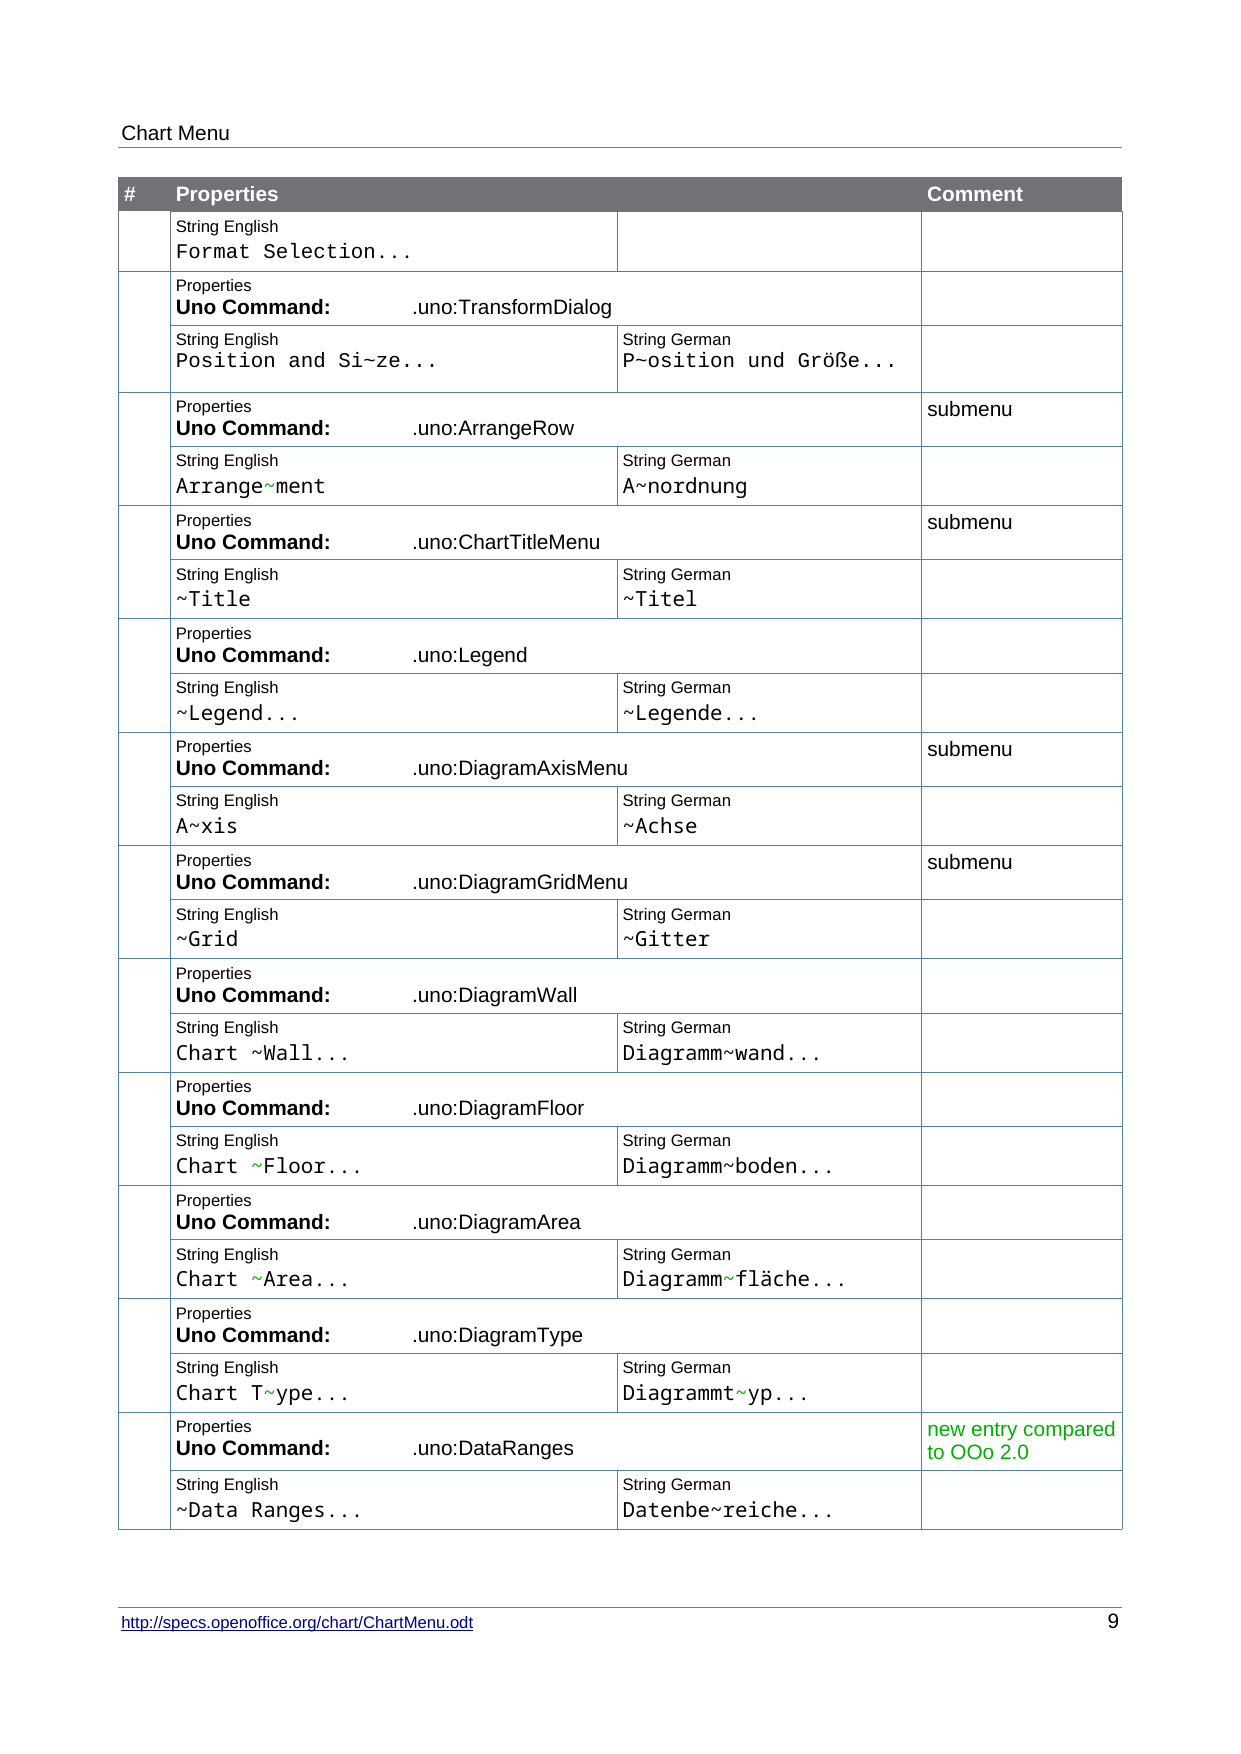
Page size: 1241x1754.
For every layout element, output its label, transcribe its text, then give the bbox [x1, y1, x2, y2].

table_cell String English ~Grid [171, 900, 617, 958]
table_header [922, 1299, 1122, 1353]
table_header Comment [921, 177, 1122, 211]
table_cell String English ~Legend... [171, 674, 617, 732]
table_cell <#> [119, 272, 170, 392]
table_cell [922, 1127, 1122, 1185]
table_cell String German Diagramm~fläche... [618, 1240, 921, 1298]
table_cell [922, 674, 1122, 732]
table_header Properties Uno Command: .uno:DiagramFloor [171, 1073, 921, 1126]
table_cell [922, 1014, 1122, 1072]
table_header Properties Uno Command: .uno:ChartTitleMenu [171, 506, 921, 559]
table_cell String English A~xis [171, 787, 617, 845]
table_cell <#> [119, 733, 170, 845]
table_header submenu [922, 393, 1122, 446]
table_cell String English ~Title [171, 560, 617, 618]
table_cell String German ~Gitter [618, 900, 921, 958]
table_cell [922, 787, 1122, 845]
table_cell <#> [119, 1299, 170, 1412]
table_header submenu [922, 846, 1122, 899]
table_header [922, 272, 1122, 325]
table_cell <#> [119, 1186, 170, 1298]
table_cell <#> [119, 506, 170, 618]
table_cell String English Chart ~Floor... [171, 1127, 617, 1185]
table_header [922, 1073, 1122, 1126]
table_cell String English Chart ~Wall... [171, 1014, 617, 1072]
table_cell [618, 212, 921, 271]
table_header Properties Uno Command: .uno:ArrangeRow [171, 393, 921, 446]
table_cell String English Format Selection... [171, 212, 617, 271]
table_header Properties Uno Command: .uno:DiagramWall [171, 959, 921, 1013]
table_header Properties Uno Command: .uno:DiagramType [171, 1299, 921, 1353]
table_cell <#> [119, 1413, 170, 1529]
table_cell String German ~Legende... [618, 674, 921, 732]
table_cell [922, 1471, 1122, 1529]
table_cell String German Datenbe~reiche... [618, 1471, 921, 1529]
table_header Properties Uno Command: .uno:DataRanges [171, 1413, 921, 1470]
table_cell <#> [119, 1073, 170, 1185]
table_header Properties Uno Command: .uno:DiagramAxisMenu [171, 733, 921, 786]
table_header [922, 619, 1122, 673]
table_cell String English ~Data Ranges... [171, 1471, 617, 1529]
table_cell String German P~osition und Größe... [618, 326, 921, 392]
table_cell String English Chart ~Area... [171, 1240, 617, 1298]
table_cell [922, 326, 1122, 392]
table_cell [922, 1354, 1122, 1412]
table_cell [922, 1240, 1122, 1298]
table_cell String English Position and Si~ze... [171, 326, 617, 392]
table_cell String German Diagrammt~yp... [618, 1354, 921, 1412]
table_header [922, 959, 1122, 1013]
table_header Properties Uno Command: .uno:TransformDialog [171, 272, 921, 325]
table_header Properties [170, 177, 921, 211]
table_header # [118, 177, 170, 211]
table_header new entry compared to OOo 2.0 [922, 1413, 1122, 1470]
table_cell String German ~Titel [618, 560, 921, 618]
table_cell String German ~Achse [618, 787, 921, 845]
table_cell <#> [119, 846, 170, 958]
table_cell <#> [119, 211, 170, 271]
table_header Properties Uno Command: .uno:Legend [171, 619, 921, 673]
table_cell [922, 900, 1122, 958]
table_cell [922, 212, 1122, 271]
table_header [922, 1186, 1122, 1239]
table_cell <#> [119, 619, 170, 732]
table_cell String German A~nordnung [618, 447, 921, 505]
table_cell String English Chart T~ype... [171, 1354, 617, 1412]
table_cell String German Diagramm~boden... [618, 1127, 921, 1185]
table_cell String German Diagramm~wand... [618, 1014, 921, 1072]
table_cell <#> [119, 393, 170, 505]
table_cell [922, 447, 1122, 505]
table_header submenu [922, 506, 1122, 559]
table_cell [922, 560, 1122, 618]
table_cell String English Arrange~ment [171, 447, 617, 505]
table_header submenu [922, 733, 1122, 786]
table_cell <#> [119, 959, 170, 1072]
table_header Properties Uno Command: .uno:DiagramArea [171, 1186, 921, 1239]
table_header Properties Uno Command: .uno:DiagramGridMenu [171, 846, 921, 899]
